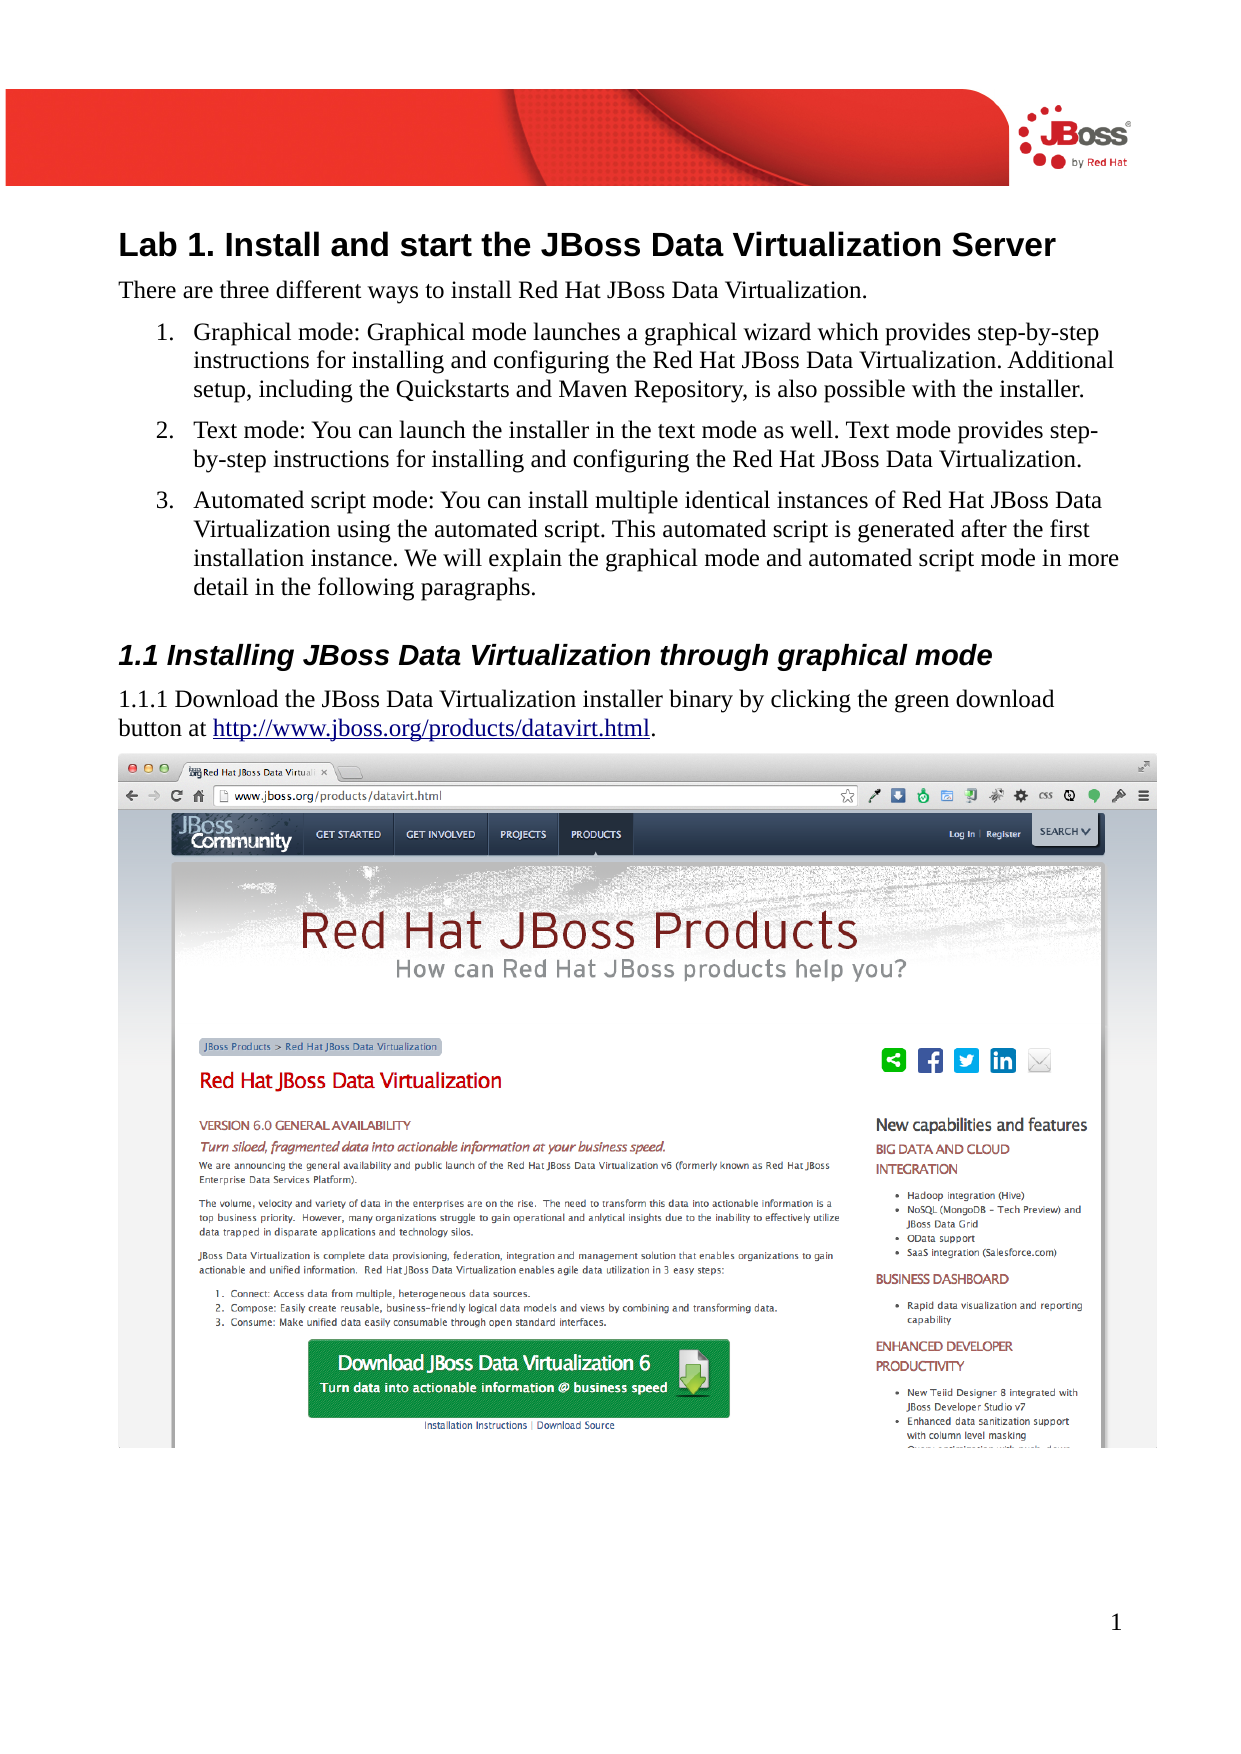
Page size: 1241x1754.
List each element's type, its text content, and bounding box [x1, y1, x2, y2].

text 1.1.1 Download the JBoss Data Virtualization installer binary by clicking the green download button at http://www.jboss.org/products/datavirt.html. [118, 684, 1122, 742]
list Text mode: You can launch the installer in the text mode as well. Text mode provides step-by-step instructions for installing and configuring the Red Hat JBoss Data Virtualization. [156, 416, 1122, 473]
picture [5, 89, 1010, 186]
list Graphical mode: Graphical mode launches a graphical wizard which provides step-by-step instructions for installing and configuring the Red Hat JBoss Data Virtualization. Additional setup, including the Quickstarts and Maven Repository, is also possible with the installer. [156, 317, 1122, 403]
subtitle Lab 1. Install and start the JBoss Data Virtualization Server [0, 143, 1122, 263]
list Automated script mode: You can install multiple identical instances of Red Hat JBoss Data Virtualization using the automated script. This automated script is generated after the first installation instance. We will explain the graphical mode and automated script mode in more detail in the following paragraphs. [156, 486, 1122, 601]
subtitle 1.1 Installing JBoss Data Virtualization through graphical mode [118, 638, 1122, 672]
text There are three different ways to install Red Hat JBoss Data Virtualization. [118, 276, 1122, 304]
picture [118, 753, 1157, 1448]
picture [1018, 105, 1131, 169]
